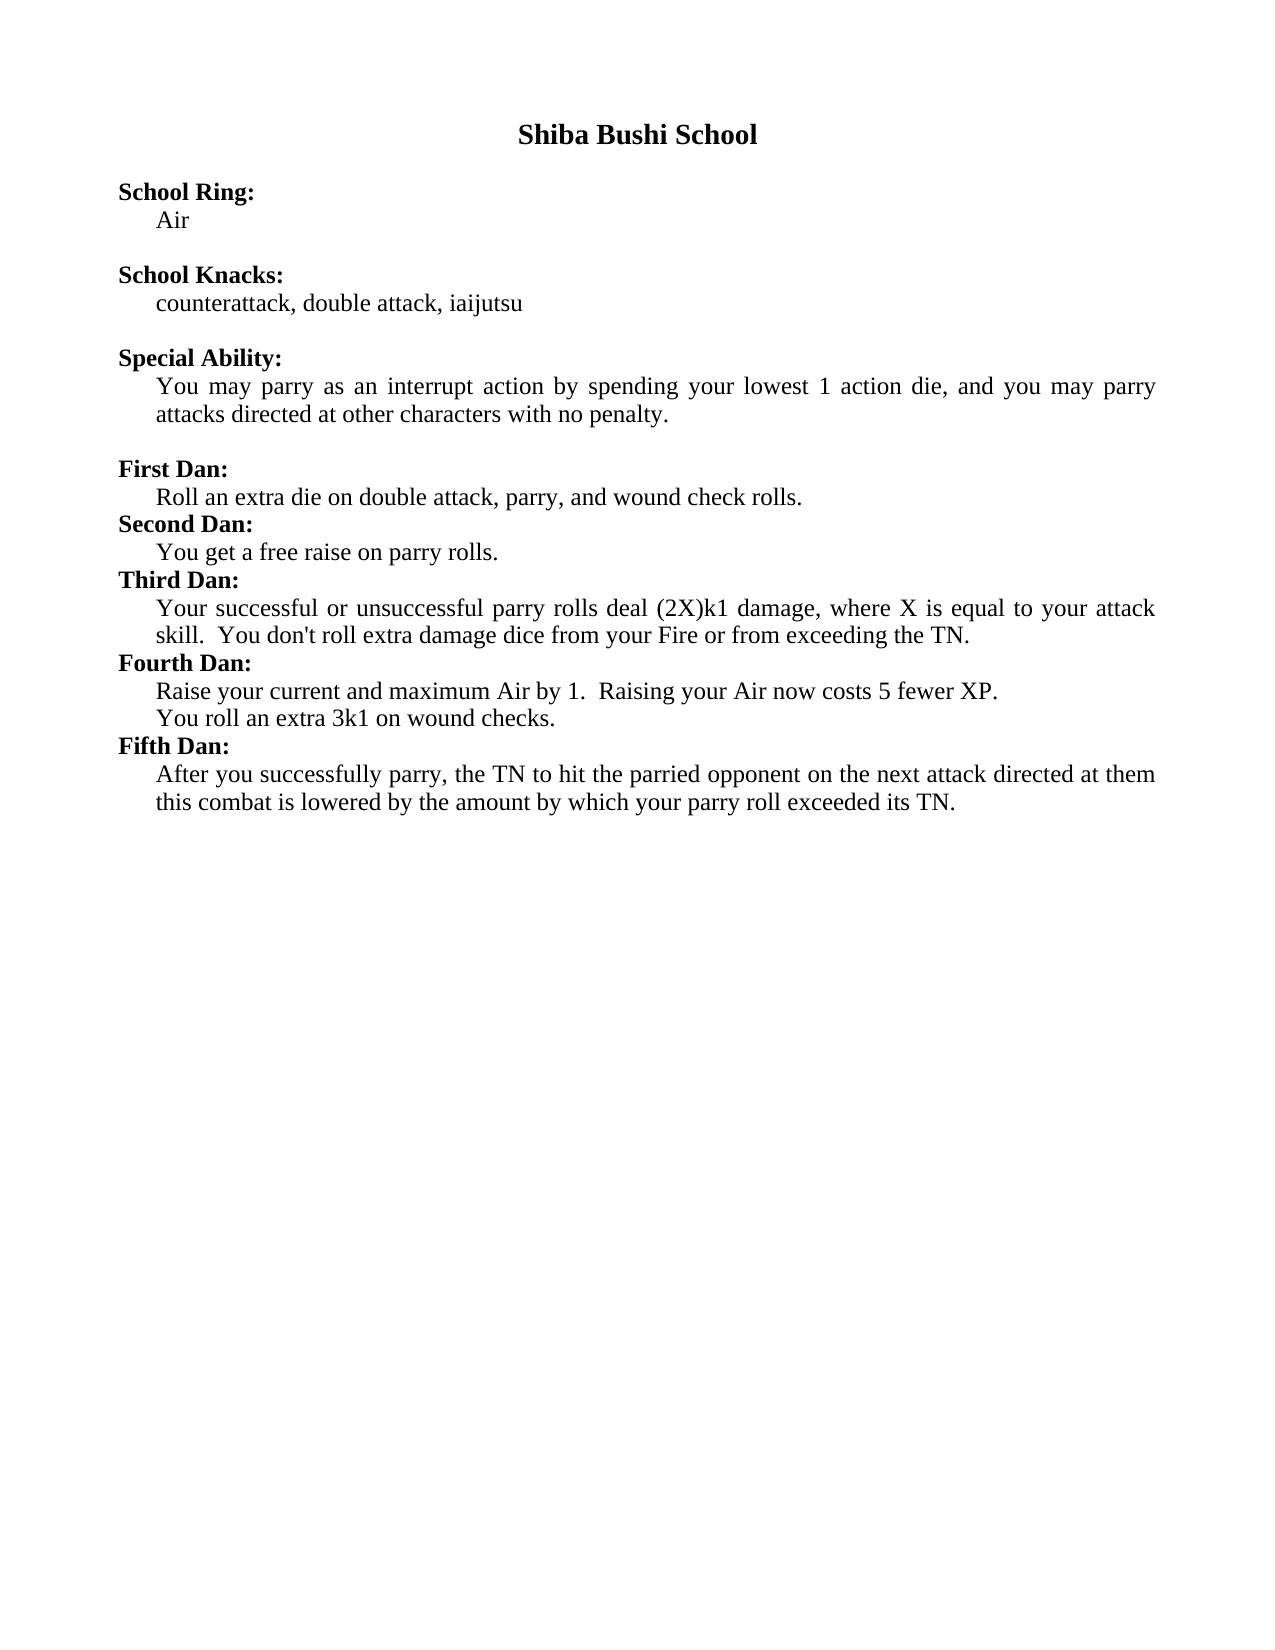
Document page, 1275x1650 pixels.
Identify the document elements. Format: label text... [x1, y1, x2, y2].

text Second Dan: [118, 511, 1157, 538]
text Air [156, 206, 1157, 233]
text Raise your current and maximum Air by 1. Raising your Air now costs 5 fewer XP. [156, 677, 1157, 704]
text Your successful or unsuccessful parry rolls deal (2X)k1 damage, where X is equal to your attack skill. You don't roll extra damage dice from your Fire or from exceeding the TN. [156, 594, 1157, 649]
text First Dan: [118, 455, 1157, 483]
text Special Ability: [118, 344, 1157, 372]
text Shiba Bushi School [118, 118, 1157, 150]
text Third Dan: [118, 566, 1157, 594]
text After you successfully parry, the TN to hit the parried opponent on the next attack directed at them this combat is lowered by the amount by which your parry roll exceeded its TN. [156, 760, 1157, 815]
text You may parry as an interrupt action by spending your lowest 1 action die, and you may parry attacks directed at other characters with no penalty. [156, 372, 1157, 427]
text Fourth Dan: [118, 649, 1157, 677]
text You roll an extra 3k1 on wound checks. [156, 704, 1157, 732]
text Roll an extra die on double attack, parry, and wound check rolls. [156, 483, 1157, 511]
text You get a free raise on parry rolls. [156, 538, 1157, 566]
text School Ring: [118, 178, 1157, 206]
text Fifth Dan: [118, 732, 1157, 760]
text counterattack, double attack, iaijutsu [156, 289, 1157, 317]
text School Knacks: [118, 261, 1157, 289]
